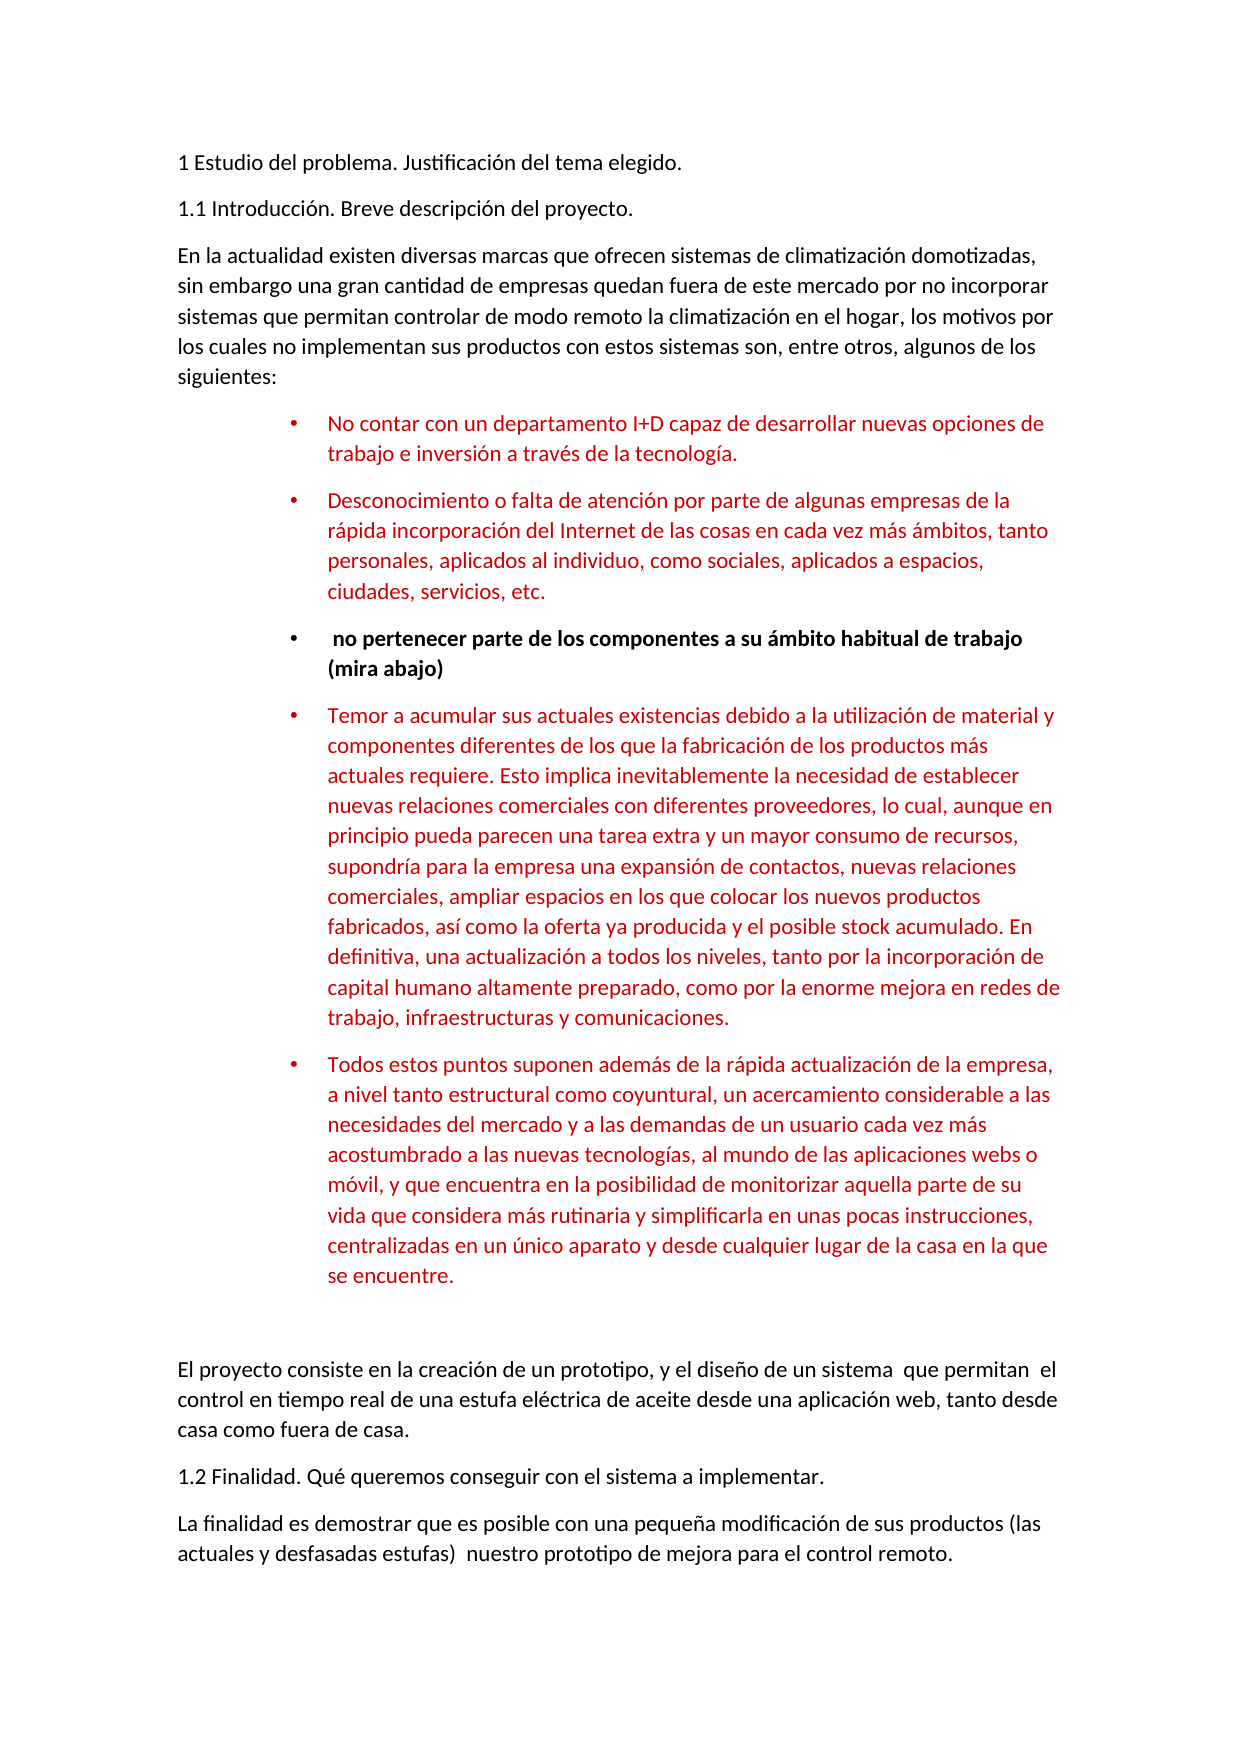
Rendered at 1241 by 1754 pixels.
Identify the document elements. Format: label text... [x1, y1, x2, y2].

list Temor a acumular sus actuales existencias debido a la utilización de material y componentes diferentes de los que la fabricación de los productos más actuales requiere. Esto implica inevitablemente la necesidad de establecer nuevas relaciones comerciales con diferentes proveedores, lo cual, aunque en principio pueda parecen una tarea extra y un mayor consumo de recursos, supondría para la empresa una expansión de contactos, nuevas relaciones comerciales, ampliar espacios en los que colocar los nuevos productos fabricados, así como la oferta ya producida y el posible stock acumulado. En definitiva, una actualización a todos los niveles, tanto por la incorporación de capital humano altamente preparado, como por la enorme mejora en redes de trabajo, infraestructuras y comunicaciones. [290, 701, 1063, 1031]
text 1.2 Finalidad. Qué queremos conseguir con el sistema a implementar. [177, 1462, 1063, 1490]
text El proyecto consiste en la creación de un prototipo, y el diseño de un sistema que permitan el control en tiempo real de una estufa eléctrica de aceite desde una aplicación web, tanto desde casa como fuera de casa. [177, 1355, 1063, 1443]
text La finalidad es demostrar que es posible con una pequeña modificación de sus productos (las actuales y desfasadas estufas) nuestro prototipo de mejora para el control remoto. [177, 1509, 1063, 1567]
text 1 Estudio del problema. Justificación del tema elegido. [177, 148, 1063, 176]
text En la actualidad existen diversas marcas que ofrecen sistemas de climatización domotizadas, sin embargo una gran cantidad de empresas quedan fuera de este mercado por no incorporar sistemas que permitan controlar de modo remoto la climatización en el hogar, los motivos por los cuales no implementan sus productos con estos sistemas son, entre otros, algunos de los siguientes: [177, 241, 1063, 390]
list no pertenecer parte de los componentes a su ámbito habitual de trabajo (mira abajo) [290, 624, 1063, 682]
text 1.1 Introducción. Breve descripción del proyecto. [177, 194, 1063, 222]
list No contar con un departamento I+D capaz de desarrollar nuevas opciones de trabajo e inversión a través de la tecnología. [290, 409, 1063, 467]
list Desconocimiento o falta de atención por parte de algunas empresas de la rápida incorporación del Internet de las cosas en cada vez más ámbitos, tanto personales, aplicados al individuo, como sociales, aplicados a espacios, ciudades, servicios, etc. [290, 486, 1063, 605]
list Todos estos puntos suponen además de la rápida actualización de la empresa, a nivel tanto estructural como coyuntural, un acercamiento considerable a las necesidades del mercado y a las demandas de un usuario cada vez más acostumbrado a las nuevas tecnologías, al mundo de las aplicaciones webs o móvil, y que encuentra en la posibilidad de monitorizar aquella parte de su vida que considera más rutinaria y simplificarla en unas pocas instrucciones, centralizadas en un único aparato y desde cualquier lugar de la casa en la que se encuentre. [290, 1050, 1063, 1289]
